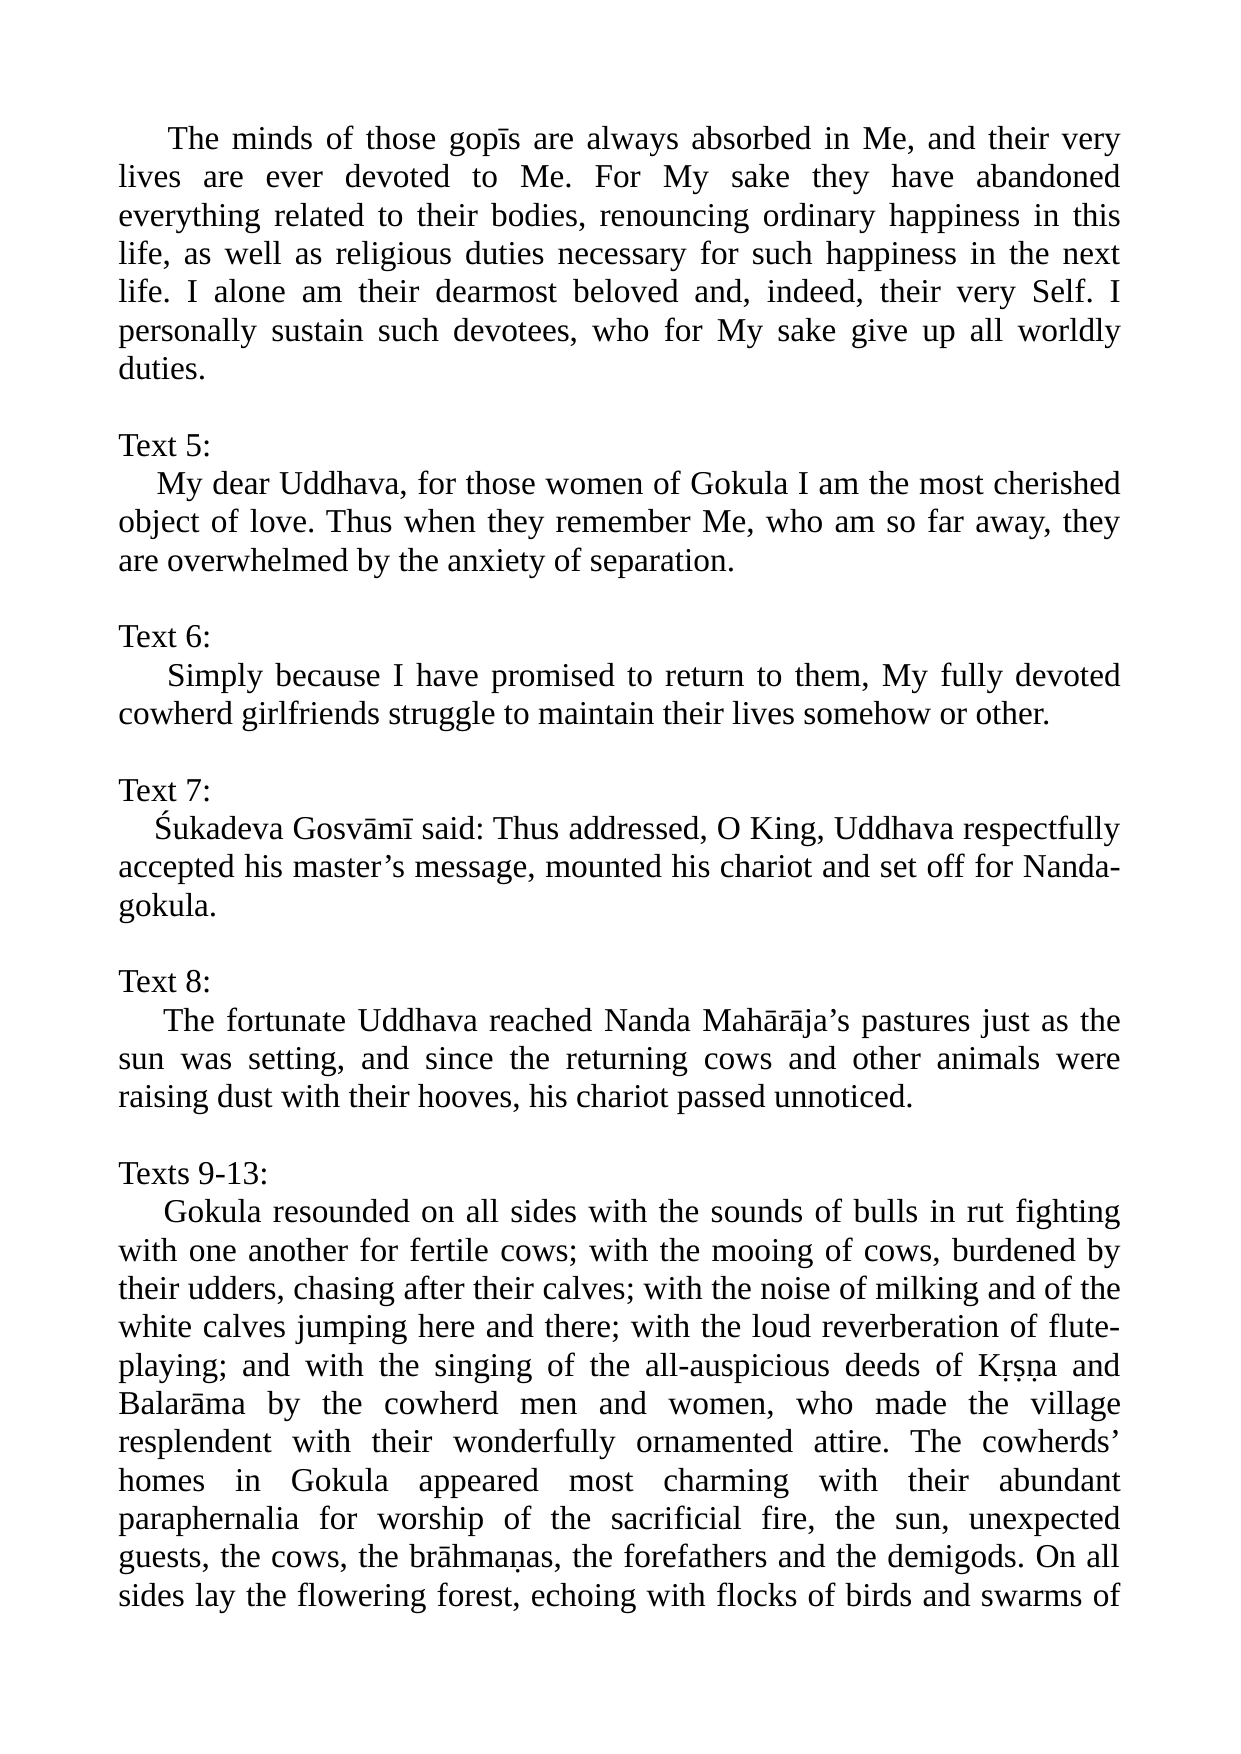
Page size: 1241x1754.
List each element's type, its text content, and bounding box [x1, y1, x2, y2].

text Simply because I have promised to return to them, My fully devoted cowherd girlfriends struggle to maintain their lives somehow or other. [118, 655, 1122, 731]
text The minds of those gopīs are always absorbed in Me, and their very lives are ever devoted to Me. For My sake they have abandoned everything related to their bodies, renouncing ordinary happiness in this life, as well as religious duties necessary for such happiness in the next life. I alone am their dearmost beloved and, indeed, their very Self. I personally sustain such devotees, who for My sake give up all worldly duties. [118, 118, 1122, 386]
text My dear Uddhava, for those women of Gokula I am the most cherished object of love. Thus when they remember Me, who am so far away, they are overwhelmed by the anxiety of separation. [118, 463, 1122, 578]
text Text 7: [118, 770, 1122, 808]
text The fortunate Uddhava reached Nanda Mahārāja’s pastures just as the sun was setting, and since the returning cows and other animals were raising dust with their hooves, his chariot passed unnoticed. [118, 1000, 1122, 1115]
text Text 6: [118, 616, 1122, 655]
text Texts 9-13: [118, 1153, 1122, 1191]
text Text 8: [118, 961, 1122, 1000]
text Gokula resounded on all sides with the sounds of bulls in rut fighting with one another for fertile cows; with the mooing of cows, burdened by their udders, chasing after their calves; with the noise of milking and of the white calves jumping here and there; with the loud reverberation of flute-playing; and with the singing of the all-auspicious deeds of Kṛṣṇa and Balarāma by the cowherd men and women, who made the village resplendent with their wonderfully ornamented attire. The cowherds’ homes in Gokula appeared most charming with their abundant paraphernalia for worship of the sacrificial fire, the sun, unexpected guests, the cows, the brāhmaṇas, the forefathers and the demigods. On all sides lay the flowering forest, echoing with flocks of birds and swarms of [118, 1191, 1122, 1613]
text Text 5: [118, 425, 1122, 463]
text Śukadeva Gosvāmī said: Thus addressed, O King, Uddhava respectfully accepted his master’s message, mounted his chariot and set off for Nanda-gokula. [118, 808, 1122, 923]
